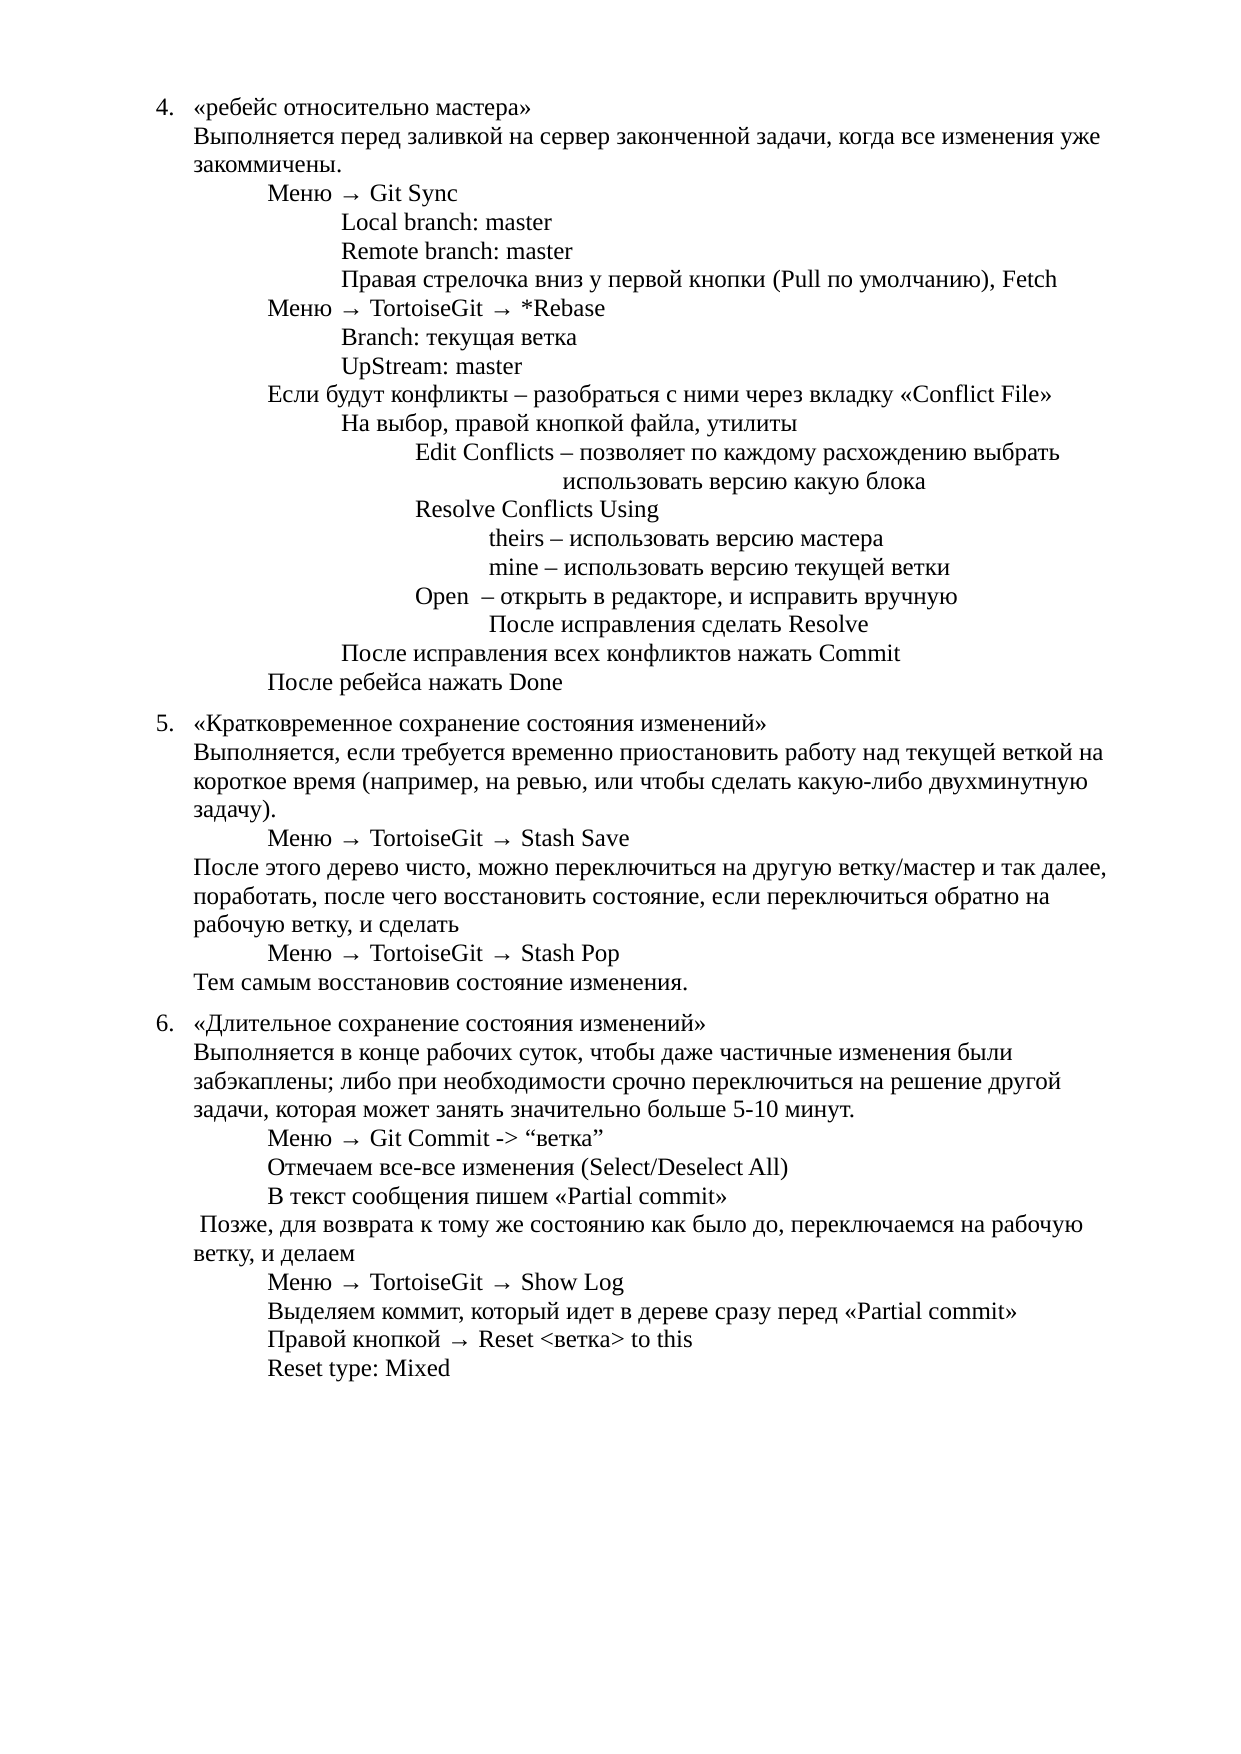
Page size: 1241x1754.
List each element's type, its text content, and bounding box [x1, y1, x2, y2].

list «ребейc относительно мастера» Выполняется перед заливкой на сервер законченной задачи, когда все изменения уже закоммичены. Меню → Git Sync Local branch: master Remote branch: master Правая стрелочка вниз у первой кнопки (Pull по умолчанию), Fetch Меню → TortoiseGit → *Rebase Branch: текущая ветка UpStream: master Если будут конфликты – разобраться с ними через вкладку «Conflict File» На выбор, правой кнопкой файла, утилиты Edit Conflicts – позволяет по каждому расхождению выбрать использовать версию какую блока Resolve Conflicts Using theirs – использовать версию мастера mine – использовать версию текущей ветки Open – открыть в редакторе, и исправить вручную После исправления сделать Resolve После исправления всех конфликтов нажать Commit После ребейcа нажать Done [156, 92, 1122, 696]
list «Кратковременное сохранение состояния изменений» Выполняется, если требуется временно приостановить работу над текущей веткой на короткое время (например, на ревью, или чтобы сделать какую-либо двухминутную задачу). Меню → TortoiseGit → Stash Save После этого дерево чисто, можно переключиться на другую ветку/мастер и так далее, поработать, после чего восстановить состояние, если переключиться обратно на рабочую ветку, и сделать Меню → TortoiseGit → Stash Pop Тем самым восстановив состояние изменения. [156, 708, 1122, 996]
list «Длительное сохранение состояния изменений» Выполняется в конце рабочих суток, чтобы даже частичные изменения были забэкаплены; либо при необходимости срочно переключиться на решение другой задачи, которая может занять значительно больше 5-10 минут. Меню → Git Commit -> “ветка” Отмечаем все-все изменения (Select/Deselect All) В текст сообщения пишем «Partial commit» Позже, для возврата к тому же состоянию как было до, переключаемся на рабочую ветку, и делаем Меню → TortoiseGit → Show Log Выделяем коммит, который идет в дереве сразу перед «Partial commit» Правой кнопкой → Reset <ветка> to this Reset type: Mixed [156, 1008, 1122, 1382]
